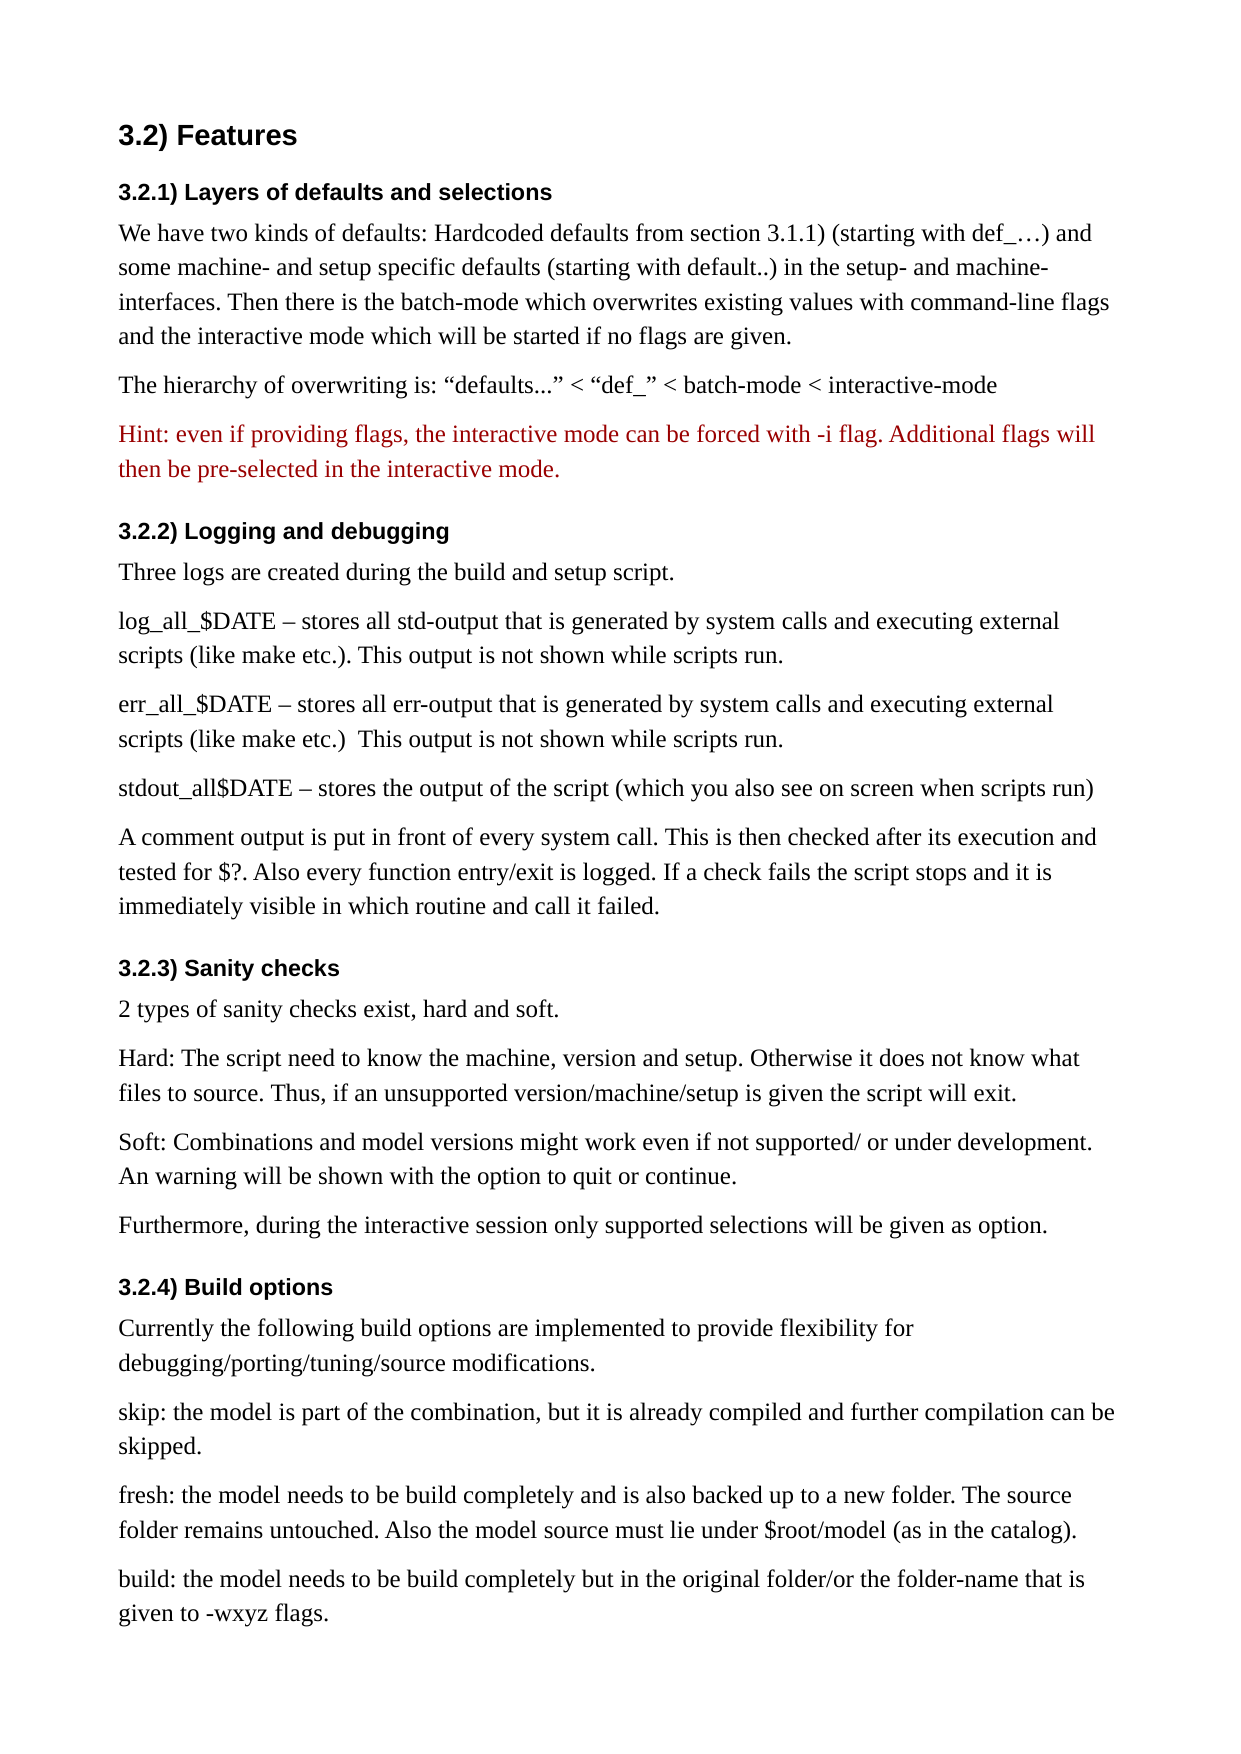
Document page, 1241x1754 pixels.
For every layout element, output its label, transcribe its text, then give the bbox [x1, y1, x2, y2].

text Hard: The script need to know the machine, version and setup. Otherwise it does not know what files to source. Thus, if an unsupported version/machine/setup is given the script will exit. [118, 1043, 1122, 1106]
text stdout_all$DATE – stores the output of the script (which you also see on screen when scripts run) [118, 773, 1122, 802]
text We have two kinds of defaults: Hardcoded defaults from section 3.1.1) (starting with def_…) and some machine- and setup specific defaults (starting with default..) in the setup- and machine-interfaces. Then there is the batch-mode which overwrites existing values with command-line flags and the interactive mode which will be started if no flags are given. [118, 218, 1122, 350]
text build: the model needs to be build completely but in the original folder/or the folder-name that is given to -wxyz flags. [118, 1564, 1122, 1627]
subtitle 3.2.2) Logging and debugging [118, 518, 1122, 544]
text Soft: Combinations and model versions might work even if not supported/ or under development. An warning will be shown with the option to quit or continue. [118, 1127, 1122, 1190]
subtitle 3.2.1) Layers of defaults and selections [118, 179, 1122, 206]
text log_all_$DATE – stores all std-output that is generated by system calls and executing external scripts (like make etc.). This output is not shown while scripts run. [118, 606, 1122, 669]
text Three logs are created during the build and setup script. [118, 557, 1122, 586]
text err_all_$DATE – stores all err-output that is generated by system calls and executing external scripts (like make etc.) This output is not shown while scripts run. [118, 689, 1122, 753]
subtitle 3.2) Features [118, 118, 1122, 152]
text skip: the model is part of the combination, but it is already compiled and further compilation can be skipped. [118, 1397, 1122, 1460]
subtitle 3.2.4) Build options [118, 1274, 1122, 1301]
text A comment output is put in front of every system call. This is then checked after its execution and tested for $?. Also every function entry/exit is logged. If a check fails the script stops and it is immediately visible in which routine and call it failed. [118, 822, 1122, 920]
text Hint: even if providing flags, the interactive mode can be forced with -i flag. Additional flags will then be pre-selected in the interactive mode. [118, 419, 1122, 483]
text Furthermore, during the interactive session only supported selections will be given as option. [118, 1210, 1122, 1239]
subtitle 3.2.3) Sanity checks [118, 955, 1122, 982]
text Currently the following build options are implemented to provide flexibility for debugging/porting/tuning/source modifications. [118, 1313, 1122, 1376]
text fresh: the model needs to be build completely and is also backed up to a new folder. The source folder remains untouched. Also the model source must lie under $root/model (as in the catalog). [118, 1480, 1122, 1543]
text 2 types of sanity checks exist, hard and soft. [118, 994, 1122, 1023]
text The hierarchy of overwriting is: “defaults...” < “def_” < batch-mode < interactive-mode [118, 371, 1122, 399]
